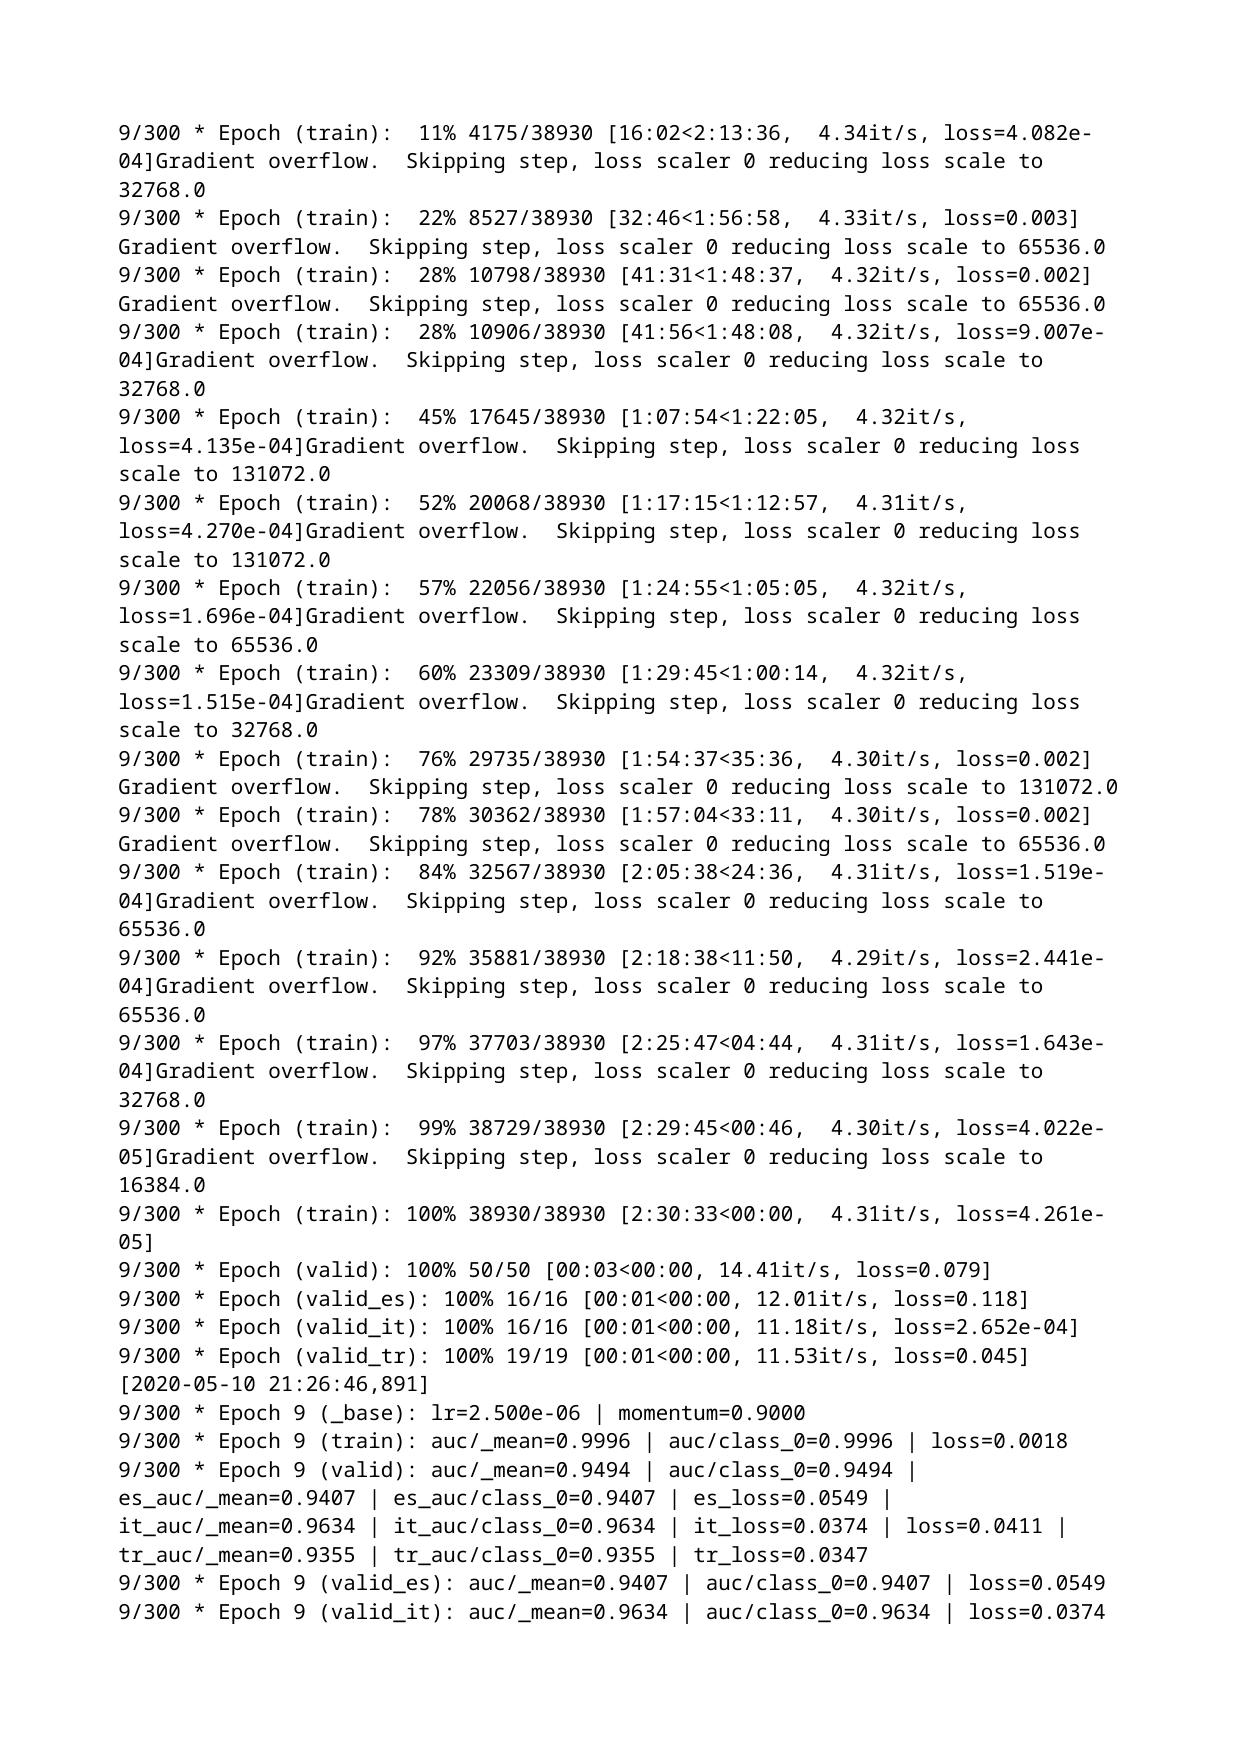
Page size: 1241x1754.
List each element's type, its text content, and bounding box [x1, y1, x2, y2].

text 9/300 * Epoch (train): 52% 20068/38930 [1:17:15<1:12:57, 4.31it/s, loss=4.270e-04]Gradient overflow. Skipping step, loss scaler 0 reducing loss scale to 131072.0 [118, 488, 1122, 573]
text [2020-05-10 21:26:46,891] [118, 1369, 1122, 1398]
text 9/300 * Epoch 9 (valid): auc/_mean=0.9494 | auc/class_0=0.9494 | es_auc/_mean=0.9407 | es_auc/class_0=0.9407 | es_loss=0.0549 | it_auc/_mean=0.9634 | it_auc/class_0=0.9634 | it_loss=0.0374 | loss=0.0411 | tr_auc/_mean=0.9355 | tr_auc/class_0=0.9355 | tr_loss=0.0347 [118, 1455, 1122, 1568]
text 9/300 * Epoch 9 (train): auc/_mean=0.9996 | auc/class_0=0.9996 | loss=0.0018 [118, 1426, 1122, 1455]
text 9/300 * Epoch (train): 11% 4175/38930 [16:02<2:13:36, 4.34it/s, loss=4.082e-04]Gradient overflow. Skipping step, loss scaler 0 reducing loss scale to 32768.0 [118, 118, 1122, 203]
text 9/300 * Epoch (train): 97% 37703/38930 [2:25:47<04:44, 4.31it/s, loss=1.643e-04]Gradient overflow. Skipping step, loss scaler 0 reducing loss scale to 32768.0 [118, 1028, 1122, 1113]
text 9/300 * Epoch (valid): 100% 50/50 [00:03<00:00, 14.41it/s, loss=0.079] [118, 1256, 1122, 1284]
text 9/300 * Epoch (train): 45% 17645/38930 [1:07:54<1:22:05, 4.32it/s, loss=4.135e-04]Gradient overflow. Skipping step, loss scaler 0 reducing loss scale to 131072.0 [118, 402, 1122, 488]
text 9/300 * Epoch (train): 57% 22056/38930 [1:24:55<1:05:05, 4.32it/s, loss=1.696e-04]Gradient overflow. Skipping step, loss scaler 0 reducing loss scale to 65536.0 [118, 573, 1122, 658]
text 9/300 * Epoch (train): 78% 30362/38930 [1:57:04<33:11, 4.30it/s, loss=0.002] Gradient overflow. Skipping step, loss scaler 0 reducing loss scale to 65536.0 [118, 801, 1122, 857]
text 9/300 * Epoch (train): 28% 10906/38930 [41:56<1:48:08, 4.32it/s, loss=9.007e-04]Gradient overflow. Skipping step, loss scaler 0 reducing loss scale to 32768.0 [118, 317, 1122, 402]
text 9/300 * Epoch (train): 28% 10798/38930 [41:31<1:48:37, 4.32it/s, loss=0.002] Gradient overflow. Skipping step, loss scaler 0 reducing loss scale to 65536.0 [118, 260, 1122, 317]
text 9/300 * Epoch (train): 92% 35881/38930 [2:18:38<11:50, 4.29it/s, loss=2.441e-04]Gradient overflow. Skipping step, loss scaler 0 reducing loss scale to 65536.0 [118, 943, 1122, 1028]
text 9/300 * Epoch (valid_tr): 100% 19/19 [00:01<00:00, 11.53it/s, loss=0.045] [118, 1341, 1122, 1369]
text 9/300 * Epoch (valid_es): 100% 16/16 [00:01<00:00, 12.01it/s, loss=0.118] [118, 1284, 1122, 1312]
text 9/300 * Epoch 9 (valid_es): auc/_mean=0.9407 | auc/class_0=0.9407 | loss=0.0549 [118, 1568, 1122, 1597]
text 9/300 * Epoch (train): 60% 23309/38930 [1:29:45<1:00:14, 4.32it/s, loss=1.515e-04]Gradient overflow. Skipping step, loss scaler 0 reducing loss scale to 32768.0 [118, 658, 1122, 744]
text 9/300 * Epoch (train): 99% 38729/38930 [2:29:45<00:46, 4.30it/s, loss=4.022e-05]Gradient overflow. Skipping step, loss scaler 0 reducing loss scale to 16384.0 [118, 1113, 1122, 1199]
text 9/300 * Epoch (valid_it): 100% 16/16 [00:01<00:00, 11.18it/s, loss=2.652e-04] [118, 1312, 1122, 1341]
text 9/300 * Epoch 9 (_base): lr=2.500e-06 | momentum=0.9000 [118, 1398, 1122, 1426]
text 9/300 * Epoch 9 (valid_it): auc/_mean=0.9634 | auc/class_0=0.9634 | loss=0.0374 [118, 1597, 1122, 1625]
text 9/300 * Epoch (train): 22% 8527/38930 [32:46<1:56:58, 4.33it/s, loss=0.003] Gradient overflow. Skipping step, loss scaler 0 reducing loss scale to 65536.0 [118, 203, 1122, 260]
text 9/300 * Epoch (train): 84% 32567/38930 [2:05:38<24:36, 4.31it/s, loss=1.519e-04]Gradient overflow. Skipping step, loss scaler 0 reducing loss scale to 65536.0 [118, 857, 1122, 943]
text 9/300 * Epoch (train): 100% 38930/38930 [2:30:33<00:00, 4.31it/s, loss=4.261e-05] [118, 1199, 1122, 1256]
text 9/300 * Epoch (train): 76% 29735/38930 [1:54:37<35:36, 4.30it/s, loss=0.002] Gradient overflow. Skipping step, loss scaler 0 reducing loss scale to 131072.0 [118, 744, 1122, 801]
